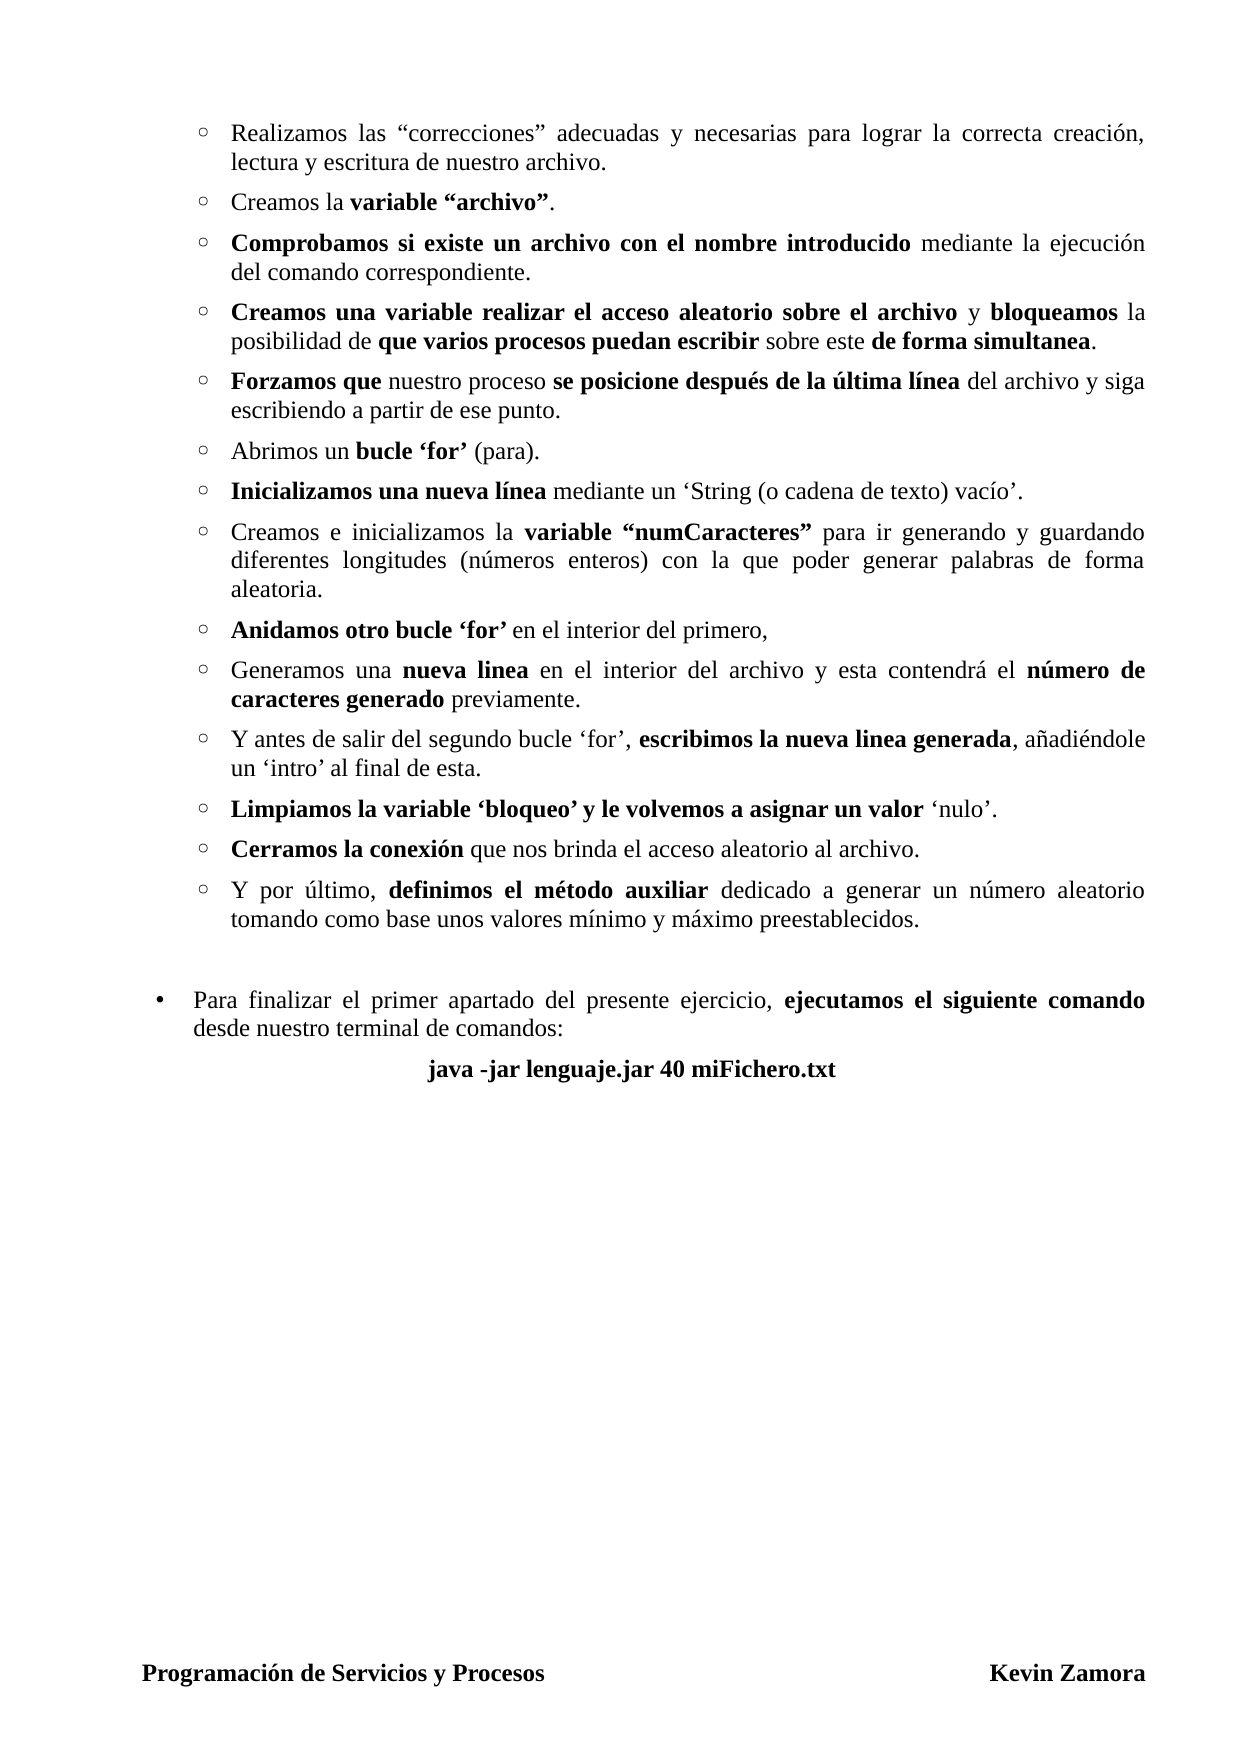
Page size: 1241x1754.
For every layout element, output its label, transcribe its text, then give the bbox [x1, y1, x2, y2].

list Inicializamos una nueva línea mediante un ‘String (o cadena de texto) vacío’. [193, 476, 1146, 505]
list Y antes de salir del segundo bucle ‘for’, escribimos la nueva linea generada, añadiéndole un ‘intro’ al final de esta. [193, 724, 1146, 782]
list Forzamos que nuestro proceso se posicione después de la última línea del archivo y siga escribiendo a partir de ese punto. [193, 366, 1146, 424]
list Comprobamos si existe un archivo con el nombre introducido mediante la ejecución del comando correspondiente. [193, 228, 1146, 285]
list Creamos la variable “archivo”. [193, 187, 1146, 216]
list Para finalizar el primer apartado del presente ejercicio, ejecutamos el siguiente comando desde nuestro terminal de comandos: [156, 985, 1146, 1042]
list Y por último, definimos el método auxiliar dedicado a generar un número aleatorio tomando como base unos valores mínimo y máximo preestablecidos. [193, 875, 1146, 932]
text java -jar lenguaje.jar 40 miFichero.txt [118, 1054, 1146, 1083]
list Abrimos un bucle ‘for’ (para). [193, 436, 1146, 464]
list Cerramos la conexión que nos brinda el acceso aleatorio al archivo. [193, 834, 1146, 863]
list Generamos una nueva linea en el interior del archivo y esta contendrá el número de caracteres generado previamente. [193, 655, 1146, 713]
list Creamos una variable realizar el acceso aleatorio sobre el archivo y bloqueamos la posibilidad de que varios procesos puedan escribir sobre este de forma simultanea. [193, 297, 1146, 355]
list Realizamos las “correcciones” adecuadas y necesarias para lograr la correcta creación, lectura y escritura de nuestro archivo. [193, 118, 1146, 176]
list Limpiamos la variable ‘bloqueo’ y le volvemos a asignar un valor ‘nulo’. [193, 794, 1146, 823]
list Anidamos otro bucle ‘for’ en el interior del primero, [193, 615, 1146, 643]
list Creamos e inicializamos la variable “numCaracteres” para ir generando y guardando diferentes longitudes (números enteros) con la que poder generar palabras de forma aleatoria. [193, 517, 1146, 603]
